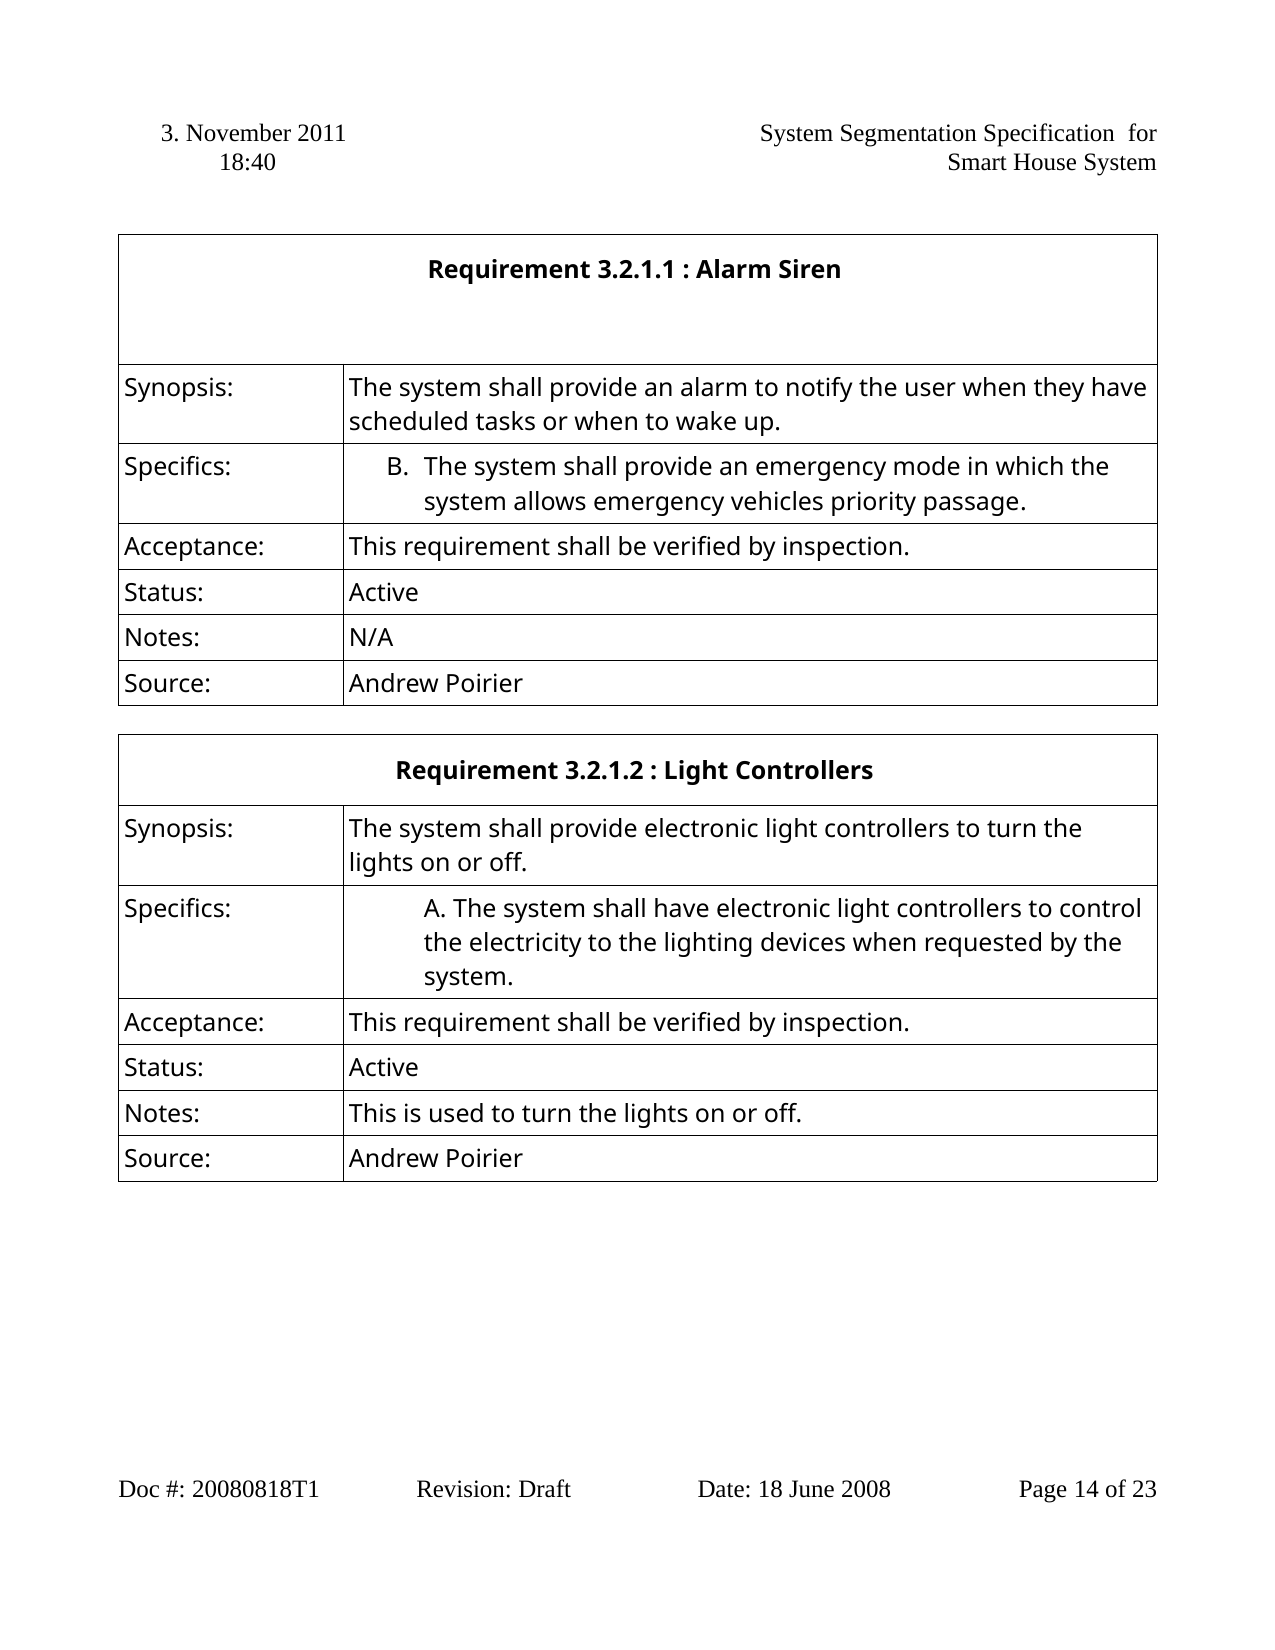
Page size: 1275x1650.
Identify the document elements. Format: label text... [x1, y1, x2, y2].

table_cell Source: [119, 1136, 343, 1181]
table_cell Specifics: [119, 886, 343, 998]
table_cell Synopsis: [119, 806, 343, 884]
table_cell The system shall provide electronic light controllers to turn the lights on or off. [344, 806, 1157, 884]
table_cell N/A [344, 615, 1157, 660]
table_cell This requirement shall be verified by inspection. [344, 524, 1157, 568]
table_cell Notes: [119, 615, 343, 660]
table_cell Status: [119, 1045, 343, 1089]
table_cell Acceptance: [119, 524, 343, 568]
table_cell Notes: [119, 1091, 343, 1135]
table_header Requirement 3.2.1.2 : Light Controllers [119, 735, 1157, 805]
table_cell The system shall provide an emergency mode in which the system allows emergency vehicles priority passage. [344, 444, 1157, 523]
table_cell Source: [119, 661, 343, 705]
table_cell Active [344, 1045, 1157, 1089]
table_cell The system shall provide an alarm to notify the user when they have scheduled tasks or when to wake up. [344, 365, 1157, 443]
table_cell Synopsis: [119, 365, 343, 443]
table_cell This is used to turn the lights on or off. [344, 1091, 1157, 1135]
table_cell Acceptance: [119, 999, 343, 1044]
table_cell Specifics: [119, 444, 343, 523]
table_cell A. The system shall have electronic light controllers to control the electricity to the lighting devices when requested by the system. [344, 886, 1157, 998]
table_header Requirement 3.2.1.1 : Alarm Siren [119, 235, 1157, 363]
table_cell Andrew Poirier [344, 661, 1157, 705]
table_cell This requirement shall be verified by inspection. [344, 999, 1157, 1044]
table_cell Status: [119, 570, 343, 614]
table_cell Active [344, 570, 1157, 614]
table_cell Andrew Poirier [344, 1136, 1157, 1181]
